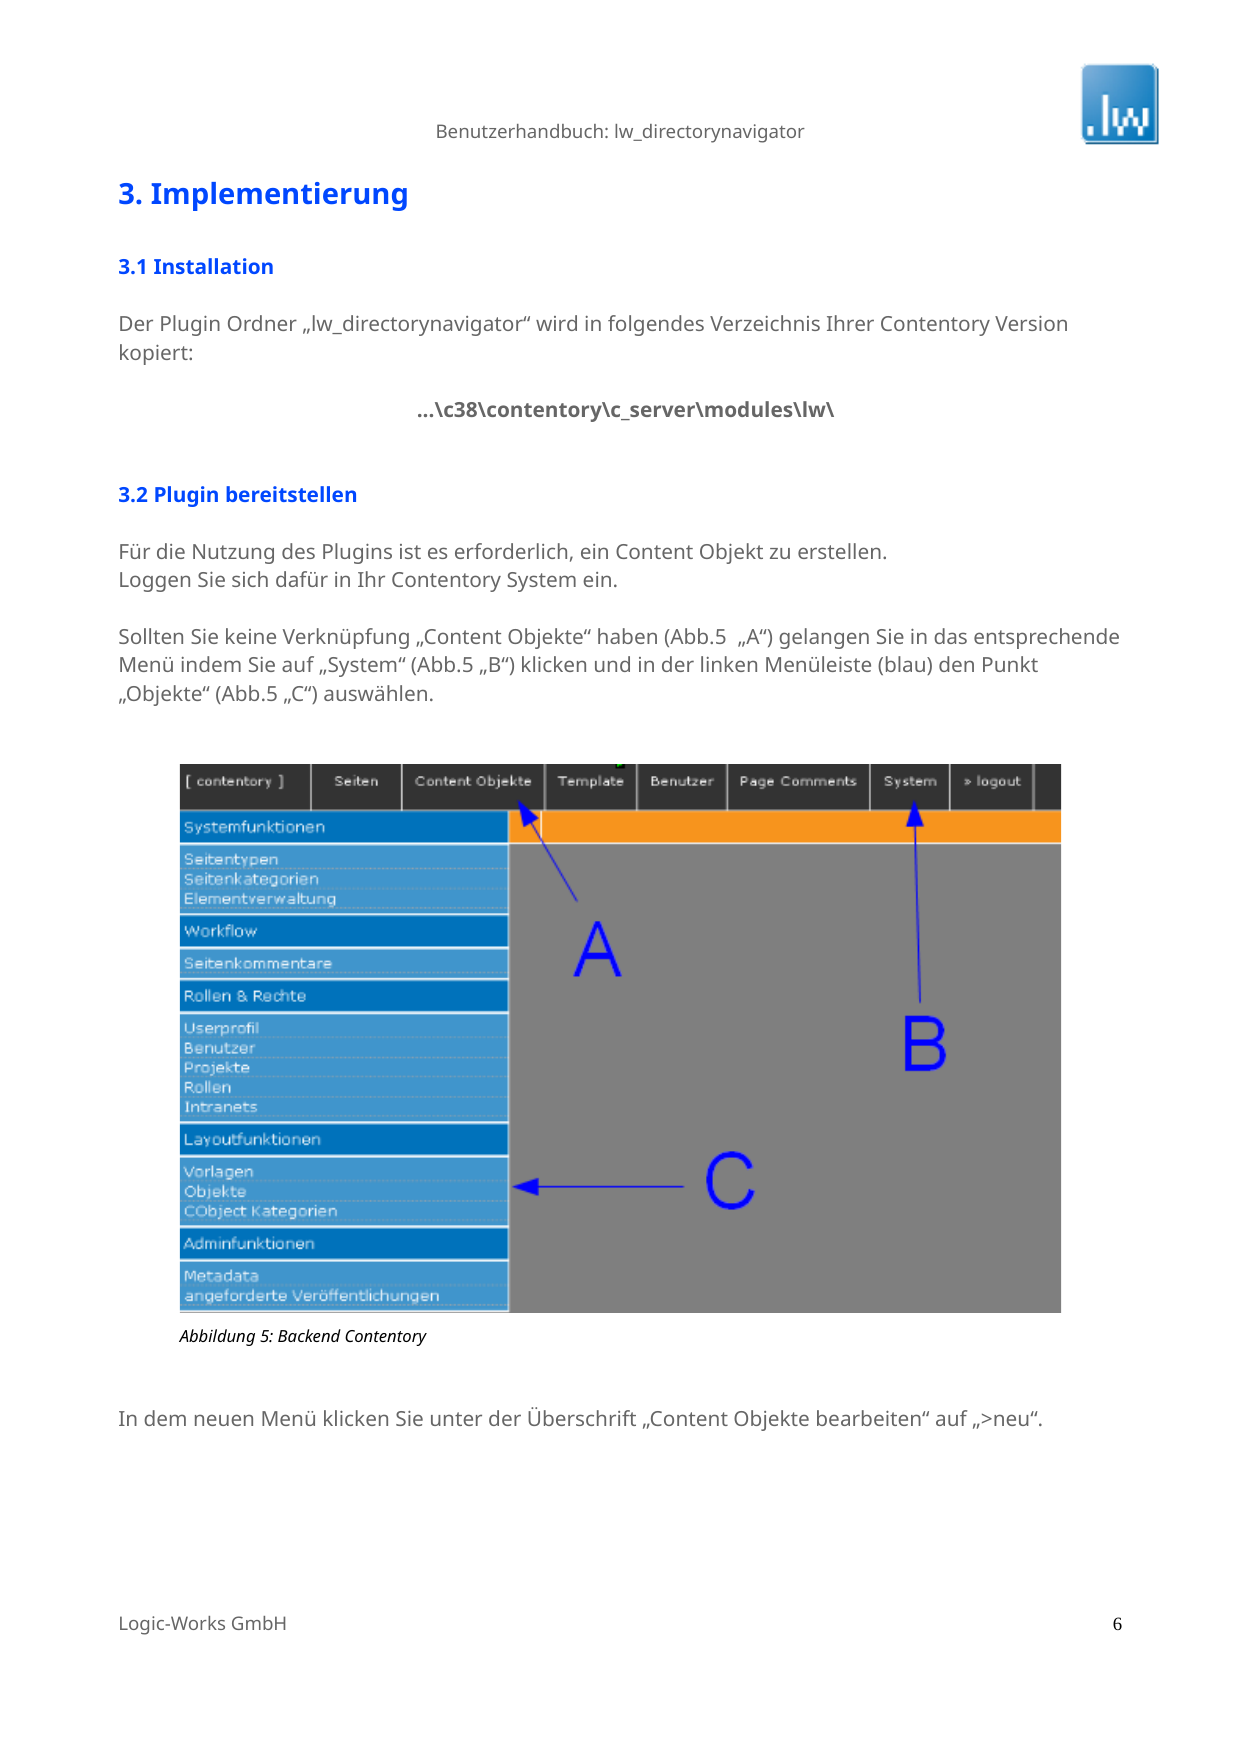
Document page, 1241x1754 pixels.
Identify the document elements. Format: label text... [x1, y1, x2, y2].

text Der Plugin Ordner „lw_directorynavigator“ wird in folgendes Verzeichnis Ihrer Contentory Version kopiert: [118, 309, 1122, 366]
text In dem neuen Menü klicken Sie unter der Überschrift „Content Objekte bearbeiten“ auf „>neu“. [118, 1404, 1122, 1432]
text Loggen Sie sich dafür in Ihr Contentory System ein. [118, 565, 1122, 594]
text 3. Implementierung [118, 173, 1122, 213]
text Sollten Sie keine Verknüpfung „Content Objekte“ haben (Abb.5 „A“) gelangen Sie in das entsprechende Menü indem Sie auf „System“ (Abb.5 „B“) klicken und in der linken Menüleiste (blau) den Punkt „Objekte“ (Abb.5 „C“) auswählen. [118, 622, 1122, 707]
text Abbildung 5: Backend Contentory [179, 1313, 1061, 1347]
text Für die Nutzung des Plugins ist es erforderlich, ein Content Objekt zu erstellen. [118, 537, 1122, 565]
text ...\c38\contentory\c_server\modules\lw\ [118, 395, 1122, 423]
text 3.2 Plugin bereitstellen [118, 480, 1122, 508]
text 3.1 Installation [118, 252, 1122, 281]
